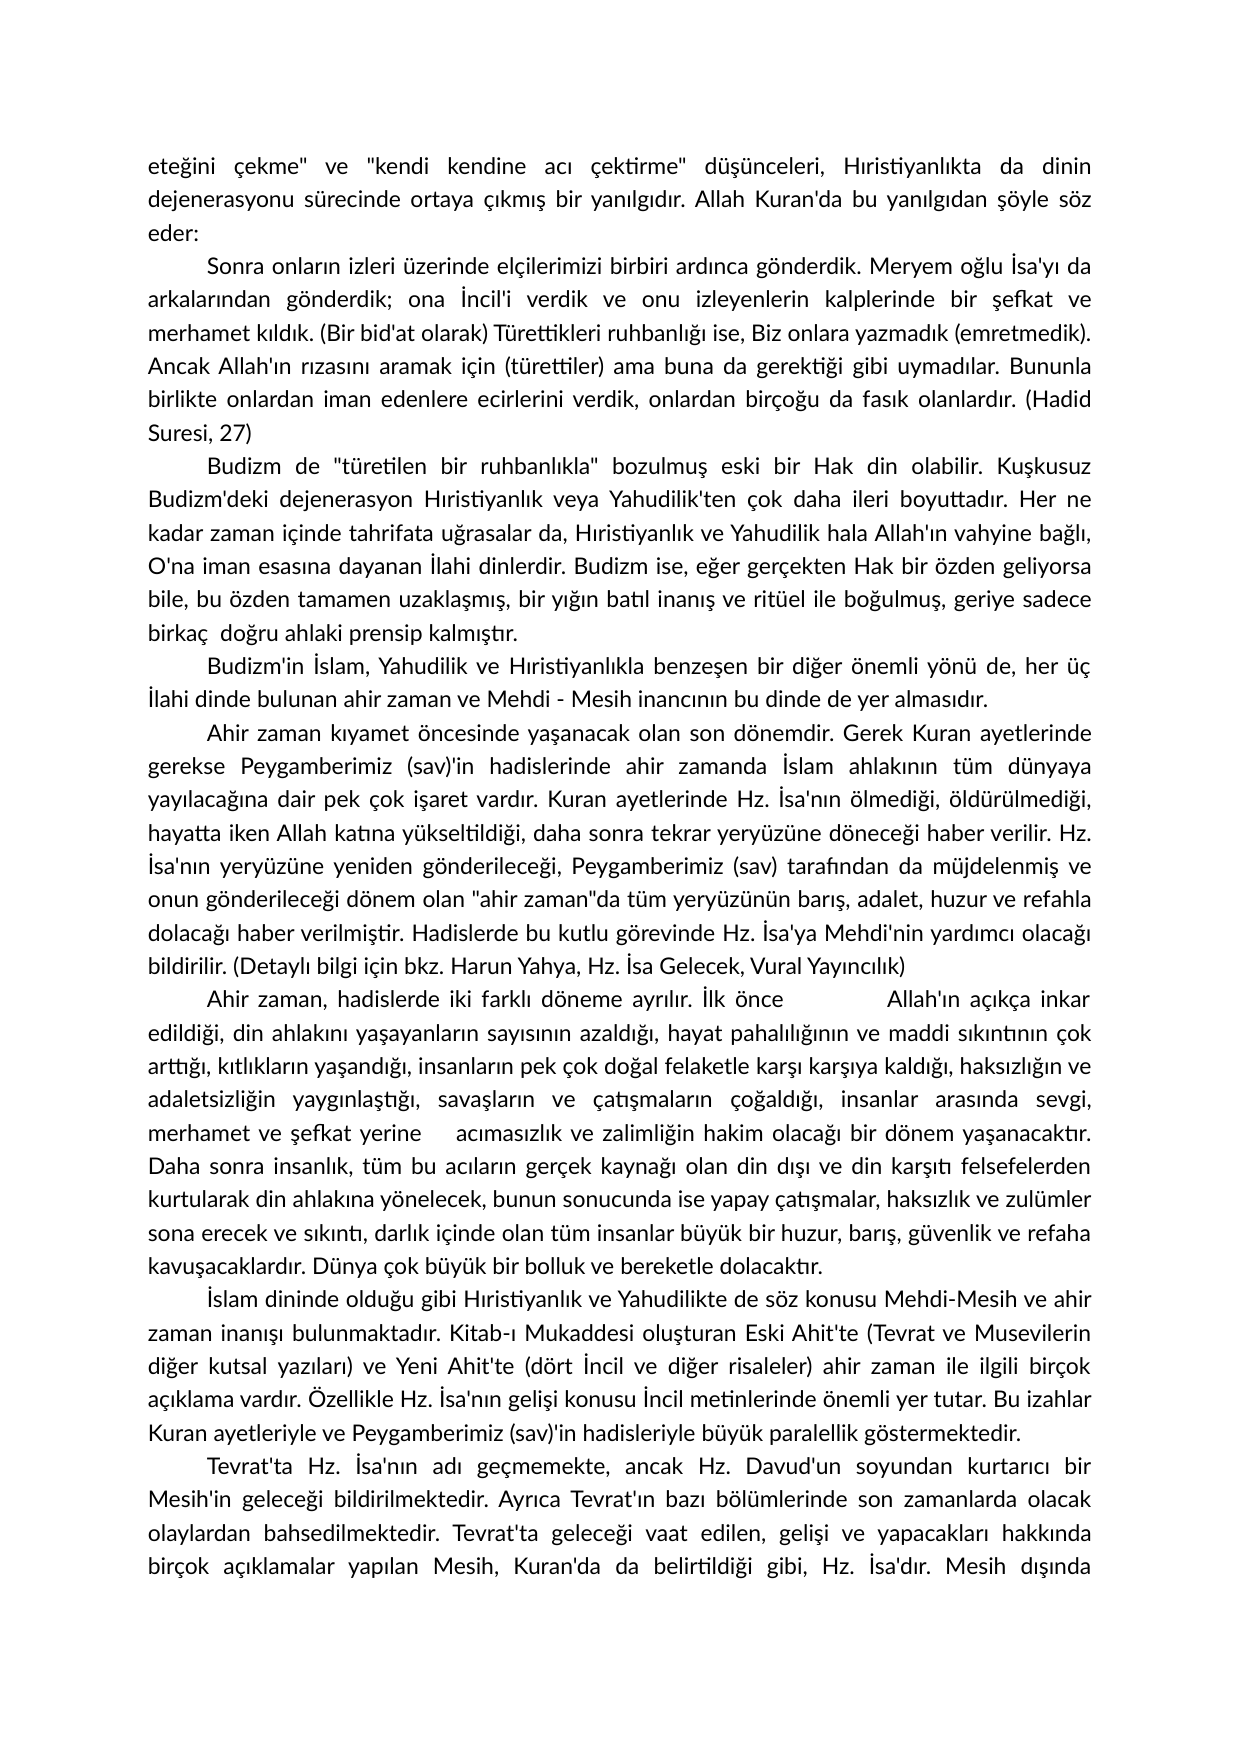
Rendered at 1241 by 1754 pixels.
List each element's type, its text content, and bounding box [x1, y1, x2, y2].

text Ahir zaman kıyamet öncesinde yaşanacak olan son dönemdir. Gerek Kuran ayetlerinde gerekse Peygamberimiz (sav)'in hadislerinde ahir zamanda İslam ahlakının tüm dünyaya yayılacağına dair pek çok işaret vardır. Kuran ayetlerinde Hz. İsa'nın ölmediği, öldürülmediği, hayatta iken Allah katına yükseltildiği, daha sonra tekrar yeryüzüne döneceği haber verilir. Hz. İsa'nın yeryüzüne yeniden gönderileceği, Peygamberimiz (sav) tarafından da müjdelenmiş ve onun gönderileceği dönem olan "ahir zaman"da tüm yeryüzünün barış, adalet, huzur ve refahla dolacağı haber verilmiştir. Hadislerde bu kutlu görevinde Hz. İsa'ya Mehdi'nin yardımcı olacağı bildirilir. (Detaylı bilgi için bkz. Harun Yahya, Hz. İsa Gelecek, Vural Yayıncılık) [148, 714, 1093, 981]
text İslam dininde olduğu gibi Hıristiyanlık ve Yahudilikte de söz konusu Mehdi-Mesih ve ahir zaman inanışı bulunmaktadır. Kitab-ı Mukaddesi oluşturan Eski Ahit'te (Tevrat ve Musevilerin diğer kutsal yazıları) ve Yeni Ahit'te (dört İncil ve diğer risaleler) ahir zaman ile ilgili birçok açıklama vardır. Özellikle Hz. İsa'nın gelişi konusu İncil metinlerinde önemli yer tutar. Bu izahlar Kuran ayetleriyle ve Peygamberimiz (sav)'in hadisleriyle büyük paralellik göstermektedir. [148, 1281, 1093, 1448]
text Budizm de "türetilen bir ruhbanlıkla" bozulmuş eski bir Hak din olabilir. Kuşkusuz Budizm'deki dejenerasyon Hıristiyanlık veya Yahudilik'ten çok daha ileri boyuttadır. Her ne kadar zaman içinde tahrifata uğrasalar da, Hıristiyanlık ve Yahudilik hala Allah'ın vahyine bağlı, O'na iman esasına dayanan İlahi dinlerdir. Budizm ise, eğer gerçekten Hak bir özden geliyorsa bile, bu özden tamamen uzaklaşmış, bir yığın batıl inanış ve ritüel ile boğulmuş, geriye sadece birkaç doğru ahlaki prensip kalmıştır. [148, 448, 1093, 648]
text Budizm'in İslam, Yahudilik ve Hıristiyanlıkla benzeşen bir diğer önemli yönü de, her üç İlahi dinde bulunan ahir zaman ve Mehdi - Mesih inancının bu dinde de yer almasıdır. [148, 648, 1093, 714]
text Sonra onların izleri üzerinde elçilerimizi birbiri ardınca gönderdik. Meryem oğlu İsa'yı da arkalarından gönderdik; ona İncil'i verdik ve onu izleyenlerin kalplerinde bir şefkat ve merhamet kıldık. (Bir bid'at olarak) Türettikleri ruhbanlığı ise, Biz onlara yazmadık (emretmedik). Ancak Allah'ın rızasını aramak için (türettiler) ama buna da gerektiği gibi uymadılar. Bununla birlikte onlardan iman edenlere ecirlerini verdik, onlardan birçoğu da fasık olanlardır. (Hadid Suresi, 27) [148, 248, 1093, 448]
text Tevrat'ta Hz. İsa'nın adı geçmemekte, ancak Hz. Davud'un soyundan kurtarıcı bir Mesih'in geleceği bildirilmektedir. Ayrıca Tevrat'ın bazı bölümlerinde son zamanlarda olacak olaylardan bahsedilmektedir. Tevrat'ta geleceği vaat edilen, gelişi ve yapacakları hakkında birçok açıklamalar yapılan Mesih, Kuran'da da belirtildiği gibi, Hz. İsa'dır. Mesih dışında [148, 1448, 1093, 1581]
text Ahir zaman, hadislerde iki farklı döneme ayrılır. İlk önce Allah'ın açıkça inkar edildiği, din ahlakını yaşayanların sayısının azaldığı, hayat pahalılığının ve maddi sıkıntının çok arttığı, kıtlıkların yaşandığı, insanların pek çok doğal felaketle karşı karşıya kaldığı, haksızlığın ve adaletsizliğin yaygınlaştığı, savaşların ve çatışmaların çoğaldığı, insanlar arasında sevgi, merhamet ve şefkat yerine acımasızlık ve zalimliğin hakim olacağı bir dönem yaşanacaktır. Daha sonra insanlık, tüm bu acıların gerçek kaynağı olan din dışı ve din karşıtı felsefelerden kurtularak din ahlakına yönelecek, bunun sonucunda ise yapay çatışmalar, haksızlık ve zulümler sona erecek ve sıkıntı, darlık içinde olan tüm insanlar büyük bir huzur, barış, güvenlik ve refaha kavuşacaklardır. Dünya çok büyük bir bolluk ve bereketle dolacaktır. [148, 981, 1093, 1281]
text eteğini çekme" ve "kendi kendine acı çektirme" düşünceleri, Hıristiyanlıkta da dinin dejenerasyonu sürecinde ortaya çıkmış bir yanılgıdır. Allah Kuran'da bu yanılgıdan şöyle söz eder: [148, 148, 1093, 248]
